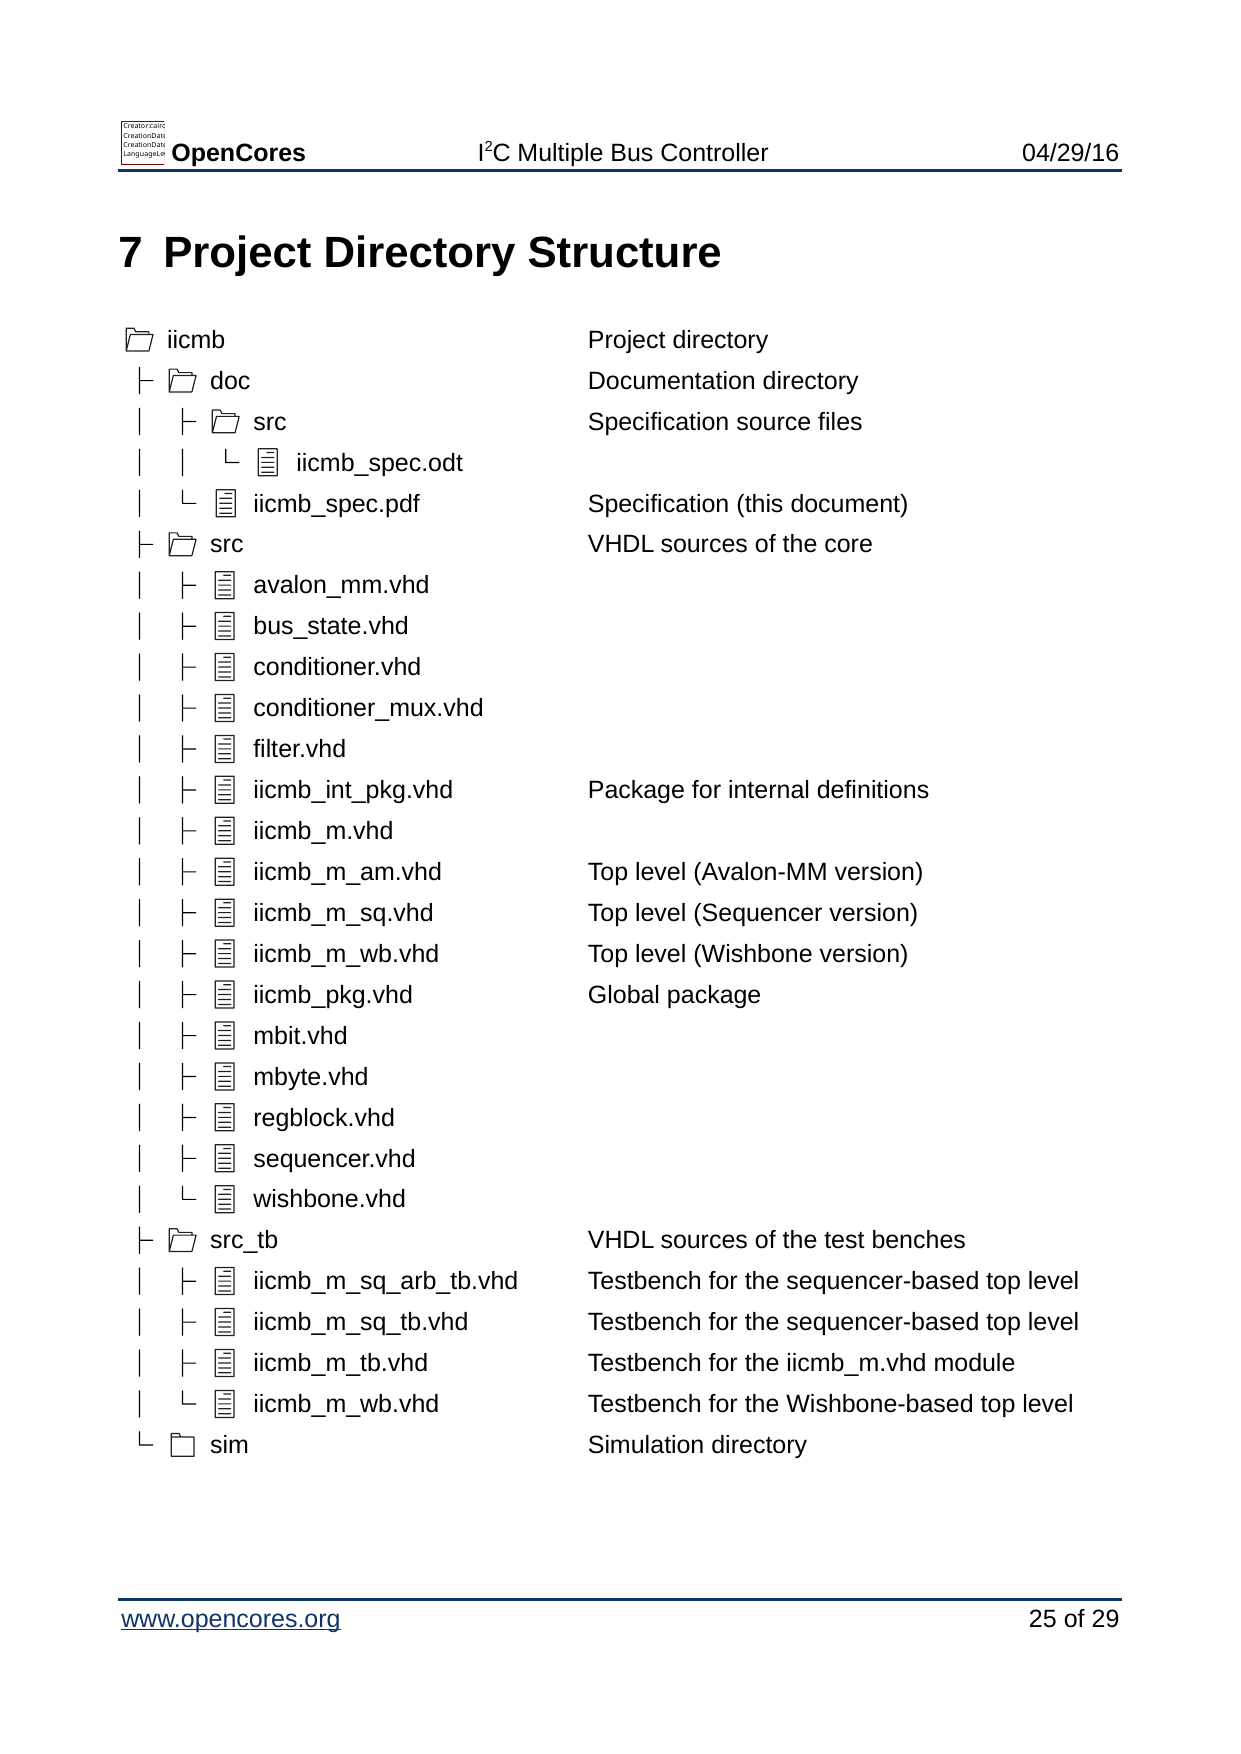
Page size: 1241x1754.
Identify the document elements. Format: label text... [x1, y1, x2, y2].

table_cell [204, 729, 247, 769]
table_cell [582, 1179, 1122, 1220]
table_cell [582, 606, 1122, 647]
table_cell [582, 1015, 1122, 1056]
table_cell [118, 442, 161, 483]
table_cell [204, 1097, 247, 1138]
table_cell mbyte.vhd [247, 1056, 582, 1097]
table_cell [118, 647, 161, 687]
table_cell [118, 851, 161, 892]
table_cell [204, 1302, 247, 1342]
table_cell Top level (Sequencer version) [582, 892, 1122, 933]
table_cell Top level (Wishbone version) [582, 933, 1122, 974]
table_cell [204, 1015, 247, 1056]
table_cell [161, 1056, 204, 1097]
table_cell src [247, 401, 582, 442]
table_cell [204, 1343, 247, 1383]
table_cell [161, 974, 204, 1015]
table_cell [161, 933, 204, 974]
table_cell avalon_mm.vhd [247, 565, 582, 606]
table_header iicmb [161, 319, 582, 360]
table_cell [204, 1261, 247, 1302]
table_cell [118, 1220, 161, 1261]
table_cell [582, 1056, 1122, 1097]
table_cell [204, 401, 247, 442]
table_cell [582, 1097, 1122, 1138]
table_cell [118, 810, 161, 851]
table_cell [118, 1015, 161, 1056]
table_cell [118, 1138, 161, 1179]
table_cell [118, 1261, 161, 1302]
table_cell [118, 360, 161, 401]
table_cell [118, 1056, 161, 1097]
table_cell [118, 1343, 161, 1383]
table_cell [204, 688, 247, 728]
table_cell [161, 442, 204, 483]
table_cell [204, 483, 247, 524]
table_cell src [204, 524, 582, 565]
table_cell [582, 442, 1122, 483]
table_cell [161, 1138, 204, 1179]
table_cell iicmb_m_sq.vhd [247, 892, 582, 933]
table_cell [118, 1302, 161, 1342]
table_cell [118, 974, 161, 1015]
table_cell [118, 606, 161, 647]
table_cell [161, 524, 204, 565]
table_cell [582, 1138, 1122, 1179]
table_cell bus_state.vhd [247, 606, 582, 647]
table_cell conditioner.vhd [247, 647, 582, 687]
table_cell Specification source files [582, 401, 1122, 442]
table_cell [118, 1097, 161, 1138]
table_cell [204, 810, 247, 851]
table_cell Package for internal definitions [582, 769, 1122, 810]
table_cell Testbench for the sequencer-based top level [582, 1302, 1122, 1342]
table_cell [161, 851, 204, 892]
table_cell iicmb_m_am.vhd [247, 851, 582, 892]
table_cell [247, 442, 290, 483]
table_cell [161, 1015, 204, 1056]
table_cell iicmb_m_wb.vhd [247, 1384, 582, 1424]
table_cell [204, 442, 247, 483]
table_cell [118, 769, 161, 810]
table_cell [204, 565, 247, 606]
table_cell [582, 688, 1122, 728]
table_cell [204, 1179, 247, 1220]
table_cell iicmb_m_sq_arb_tb.vhd [247, 1261, 582, 1302]
table_cell doc [204, 360, 582, 401]
table_cell Simulation directory [582, 1424, 1122, 1465]
table_cell [204, 851, 247, 892]
table_cell [118, 565, 161, 606]
table_cell [204, 933, 247, 974]
table_cell [118, 1384, 161, 1424]
table_cell Testbench for the iicmb_m.vhd module [582, 1343, 1122, 1383]
table_cell [161, 1384, 204, 1424]
table_cell [204, 606, 247, 647]
table_cell [118, 933, 161, 974]
table_header Project directory [582, 319, 1122, 360]
table_cell [161, 1302, 204, 1342]
table_cell [118, 1424, 161, 1465]
table_cell Testbench for the Wishbone-based top level [582, 1384, 1122, 1424]
table_cell [118, 524, 161, 565]
table_cell [582, 565, 1122, 606]
table_cell [161, 1343, 204, 1383]
table_cell sequencer.vhd [247, 1138, 582, 1179]
table_cell iicmb_m.vhd [247, 810, 582, 851]
table_cell iicmb_spec.odt [290, 442, 582, 483]
table_cell [204, 769, 247, 810]
table_cell Documentation directory [582, 360, 1122, 401]
table_cell [161, 892, 204, 933]
table_cell [582, 810, 1122, 851]
table_cell [204, 1056, 247, 1097]
table_cell iicmb_pkg.vhd [247, 974, 582, 1015]
table_cell [161, 1424, 204, 1465]
table_cell [204, 1384, 247, 1424]
table_cell [161, 401, 204, 442]
table_cell [118, 401, 161, 442]
table_cell src_tb [204, 1220, 582, 1261]
table_cell [118, 483, 161, 524]
table_cell [118, 892, 161, 933]
table_cell VHDL sources of the test benches [582, 1220, 1122, 1261]
table_cell [161, 1261, 204, 1302]
table_cell [161, 769, 204, 810]
table_cell [161, 1179, 204, 1220]
table_cell [161, 1097, 204, 1138]
table_cell [118, 729, 161, 769]
table_cell wishbone.vhd [247, 1179, 582, 1220]
table_cell iicmb_int_pkg.vhd [247, 769, 582, 810]
table_cell [204, 1138, 247, 1179]
table_cell [204, 974, 247, 1015]
table_cell iicmb_m_wb.vhd [247, 933, 582, 974]
table_cell [161, 1220, 204, 1261]
table_cell [204, 647, 247, 687]
table_cell [161, 688, 204, 728]
table_cell iicmb_m_sq_tb.vhd [247, 1302, 582, 1342]
table_cell [118, 688, 161, 728]
table_cell mbit.vhd [247, 1015, 582, 1056]
table_cell [161, 606, 204, 647]
table_cell [582, 729, 1122, 769]
subtitle Project Directory Structure [118, 227, 1122, 277]
table_cell VHDL sources of the core [582, 524, 1122, 565]
table_cell Top level (Avalon-MM version) [582, 851, 1122, 892]
table_cell Global package [582, 974, 1122, 1015]
table_cell sim [204, 1424, 582, 1465]
table_cell [161, 729, 204, 769]
table_cell [161, 483, 204, 524]
table_cell [118, 1179, 161, 1220]
table_cell [161, 565, 204, 606]
table_cell Testbench for the sequencer-based top level [582, 1261, 1122, 1302]
table_header [118, 319, 161, 360]
table_cell [204, 892, 247, 933]
table_cell [161, 360, 204, 401]
table_cell regblock.vhd [247, 1097, 582, 1138]
table_cell [582, 647, 1122, 687]
table_cell iicmb_m_tb.vhd [247, 1343, 582, 1383]
table_cell conditioner_mux.vhd [247, 688, 582, 728]
table_cell [161, 810, 204, 851]
table_cell iicmb_spec.pdf [247, 483, 582, 524]
table_cell Specification (this document) [582, 483, 1122, 524]
table_cell filter.vhd [247, 729, 582, 769]
table_cell [161, 647, 204, 687]
